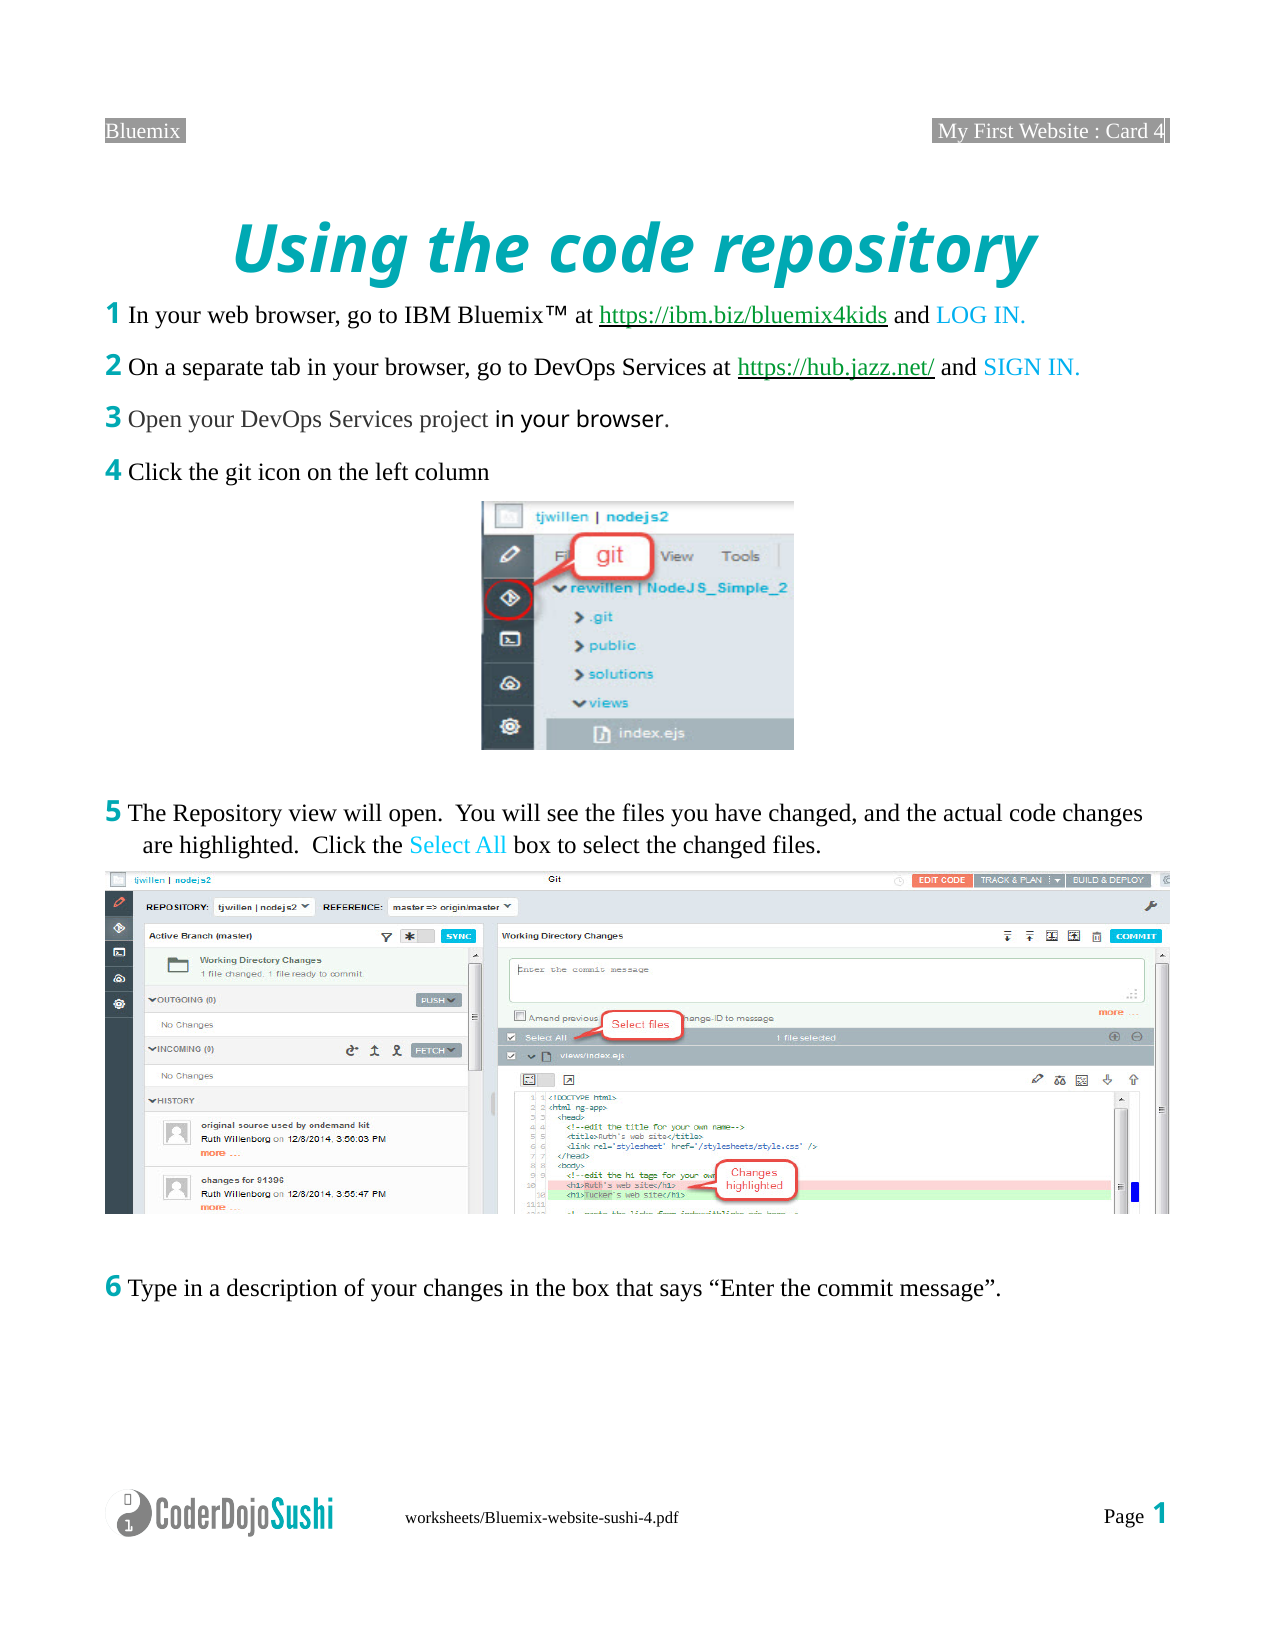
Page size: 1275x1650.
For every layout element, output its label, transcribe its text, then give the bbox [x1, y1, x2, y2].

text 4 Click the git icon on the left column [105, 449, 1170, 489]
title Using the code repository [105, 202, 1170, 292]
text 6 Type in a description of your changes in the box that says “Enter the commit message”. [105, 1266, 1170, 1305]
text 2 On a separate tab in your browser, go to DevOps Services at https://hub.jazz.net/ and SIGN IN. [105, 344, 1170, 384]
text 3 Open your DevOps Services project in your browser. [105, 397, 1170, 436]
text 5 The Repository view will open. You will see the files you have changed, and the actual code changes are highlighted. Click the Select All box to select the changed files. [105, 791, 1170, 859]
picture [481, 501, 794, 750]
picture [105, 1489, 333, 1537]
picture [105, 871, 1170, 1214]
text 1 In your web browser, go to IBM Bluemix™ at https://ibm.biz/bluemix4kids and LOG IN. [105, 292, 1170, 332]
